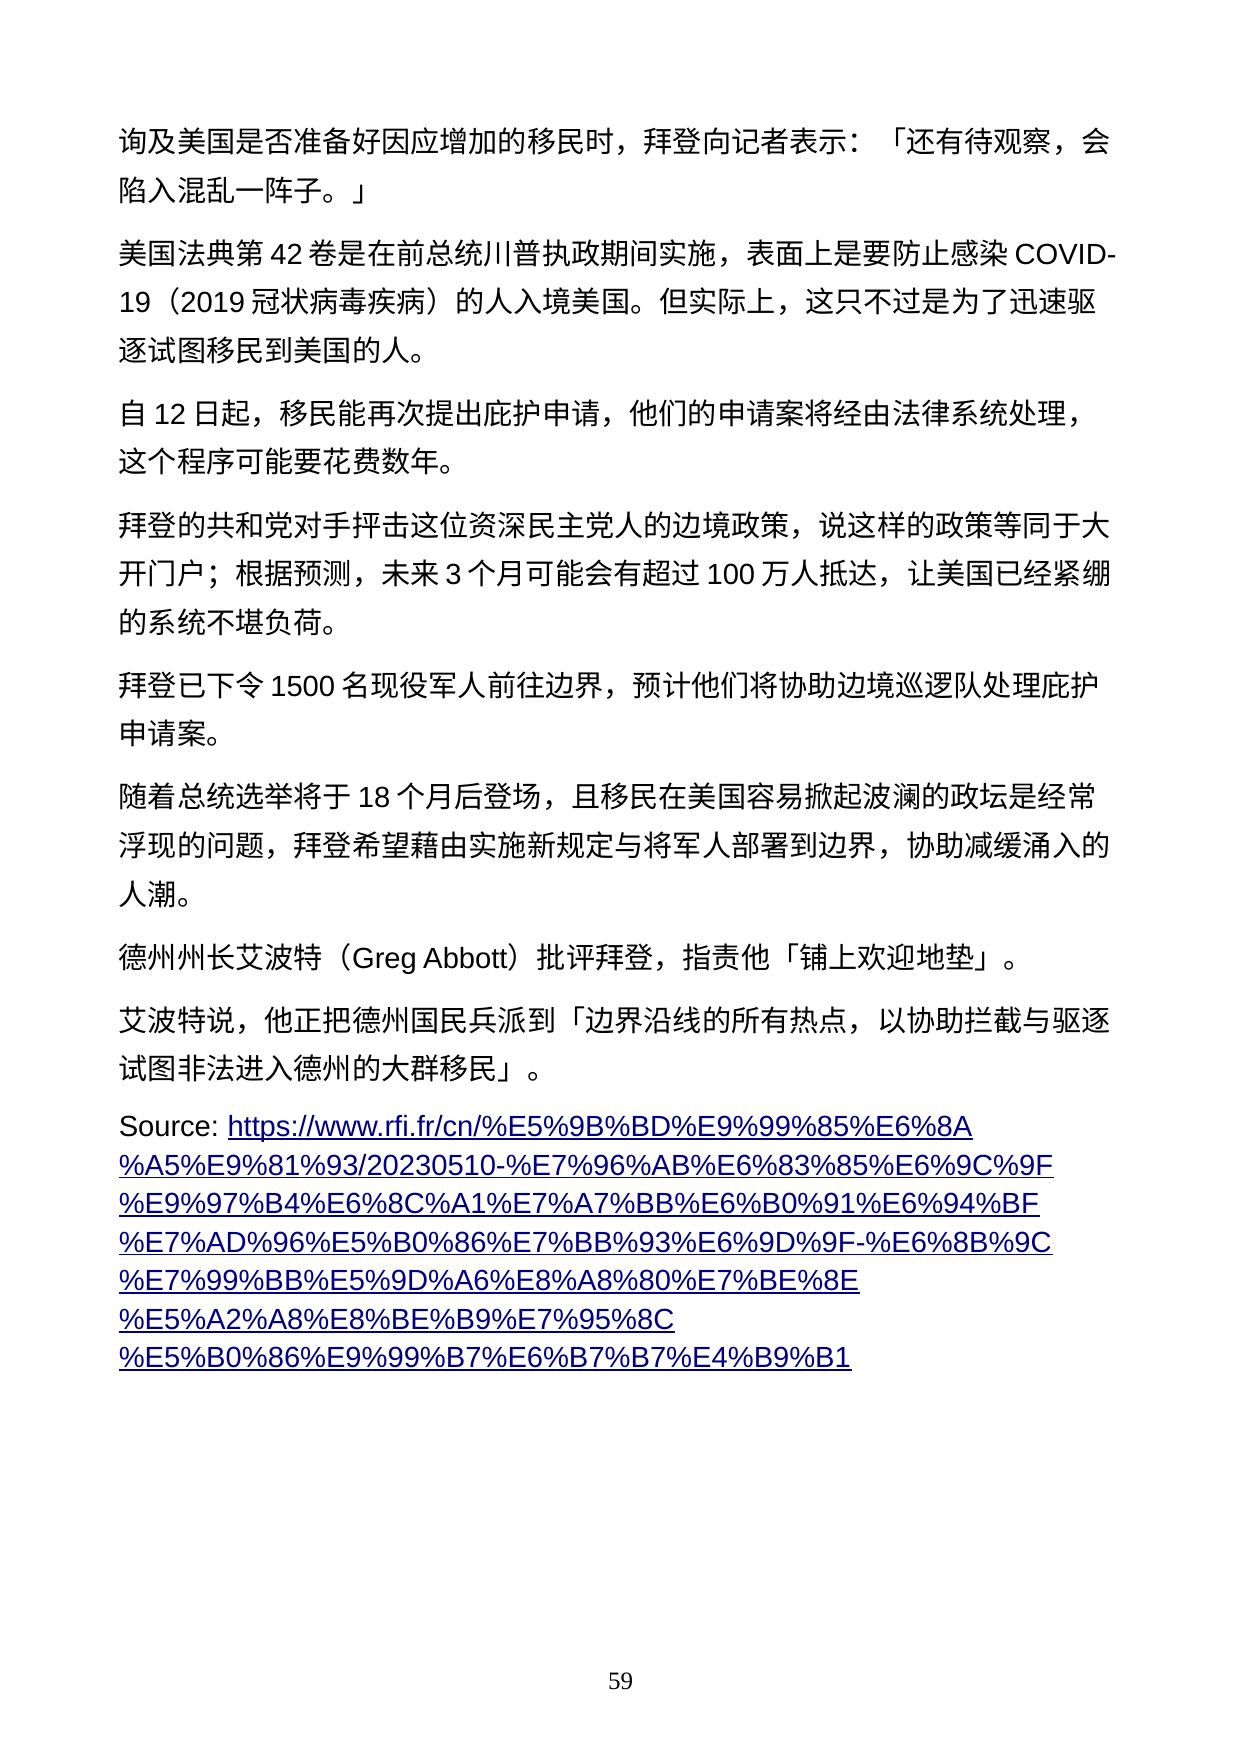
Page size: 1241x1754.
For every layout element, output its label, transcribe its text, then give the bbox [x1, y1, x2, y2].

text 德州州长艾波特（Greg Abbott）批评拜登，指责他「铺上欢迎地垫」。 [118, 934, 1122, 976]
text 拜登的共和党对手抨击这位资深民主党人的边境政策，说这样的政策等同于大开门户；根据预测，未来3个月可能会有超过100万人抵达，让美国已经紧绷的系统不堪负荷。 [118, 502, 1122, 641]
text 拜登已下令1500名现役军人前往边界，预计他们将协助边境巡逻队处理庇护申请案。 [118, 662, 1122, 753]
text 美国法典第42卷是在前总统川普执政期间实施，表面上是要防止感染COVID-19（2019冠状病毒疾病）的人入境美国。但实际上，这只不过是为了迅速驱逐试图移民到美国的人。 [118, 230, 1122, 369]
text 艾波特说，他正把德州国民兵派到「边界沿线的所有热点，以协助拦截与驱逐试图非法进入德州的大群移民」。 [118, 997, 1122, 1088]
text 自12日起，移民能再次提出庇护申请，他们的申请案将经由法律系统处理，这个程序可能要花费数年。 [118, 390, 1122, 481]
text 随着总统选举将于18个月后登场，且移民在美国容易掀起波澜的政坛是经常浮现的问题，拜登希望藉由实施新规定与将军人部署到边界，协助减缓涌入的人潮。 [118, 774, 1122, 913]
text 询及美国是否准备好因应增加的移民时，拜登向记者表示：「还有待观察，会陷入混乱一阵子。」 [118, 118, 1122, 209]
text Source: https://www.rfi.fr/cn/%E5%9B%BD%E9%99%85%E6%8A%A5%E9%81%93/20230510-%E7%96%AB%E6%83%85%E6%9C%9F%E9%97%B4%E6%8C%A1%E7%A7%BB%E6%B0%91%E6%94%BF%E7%AD%96%E5%B0%86%E7%BB%93%E6%9D%9F-%E6%8B%9C%E7%99%BB%E5%9D%A6%E8%A8%80%E7%BE%8E%E5%A2%A8%E8%BE%B9%E7%95%8C%E5%B0%86%E9%99%B7%E6%B7%B7%E4%B9%B1 [118, 1109, 1122, 1374]
